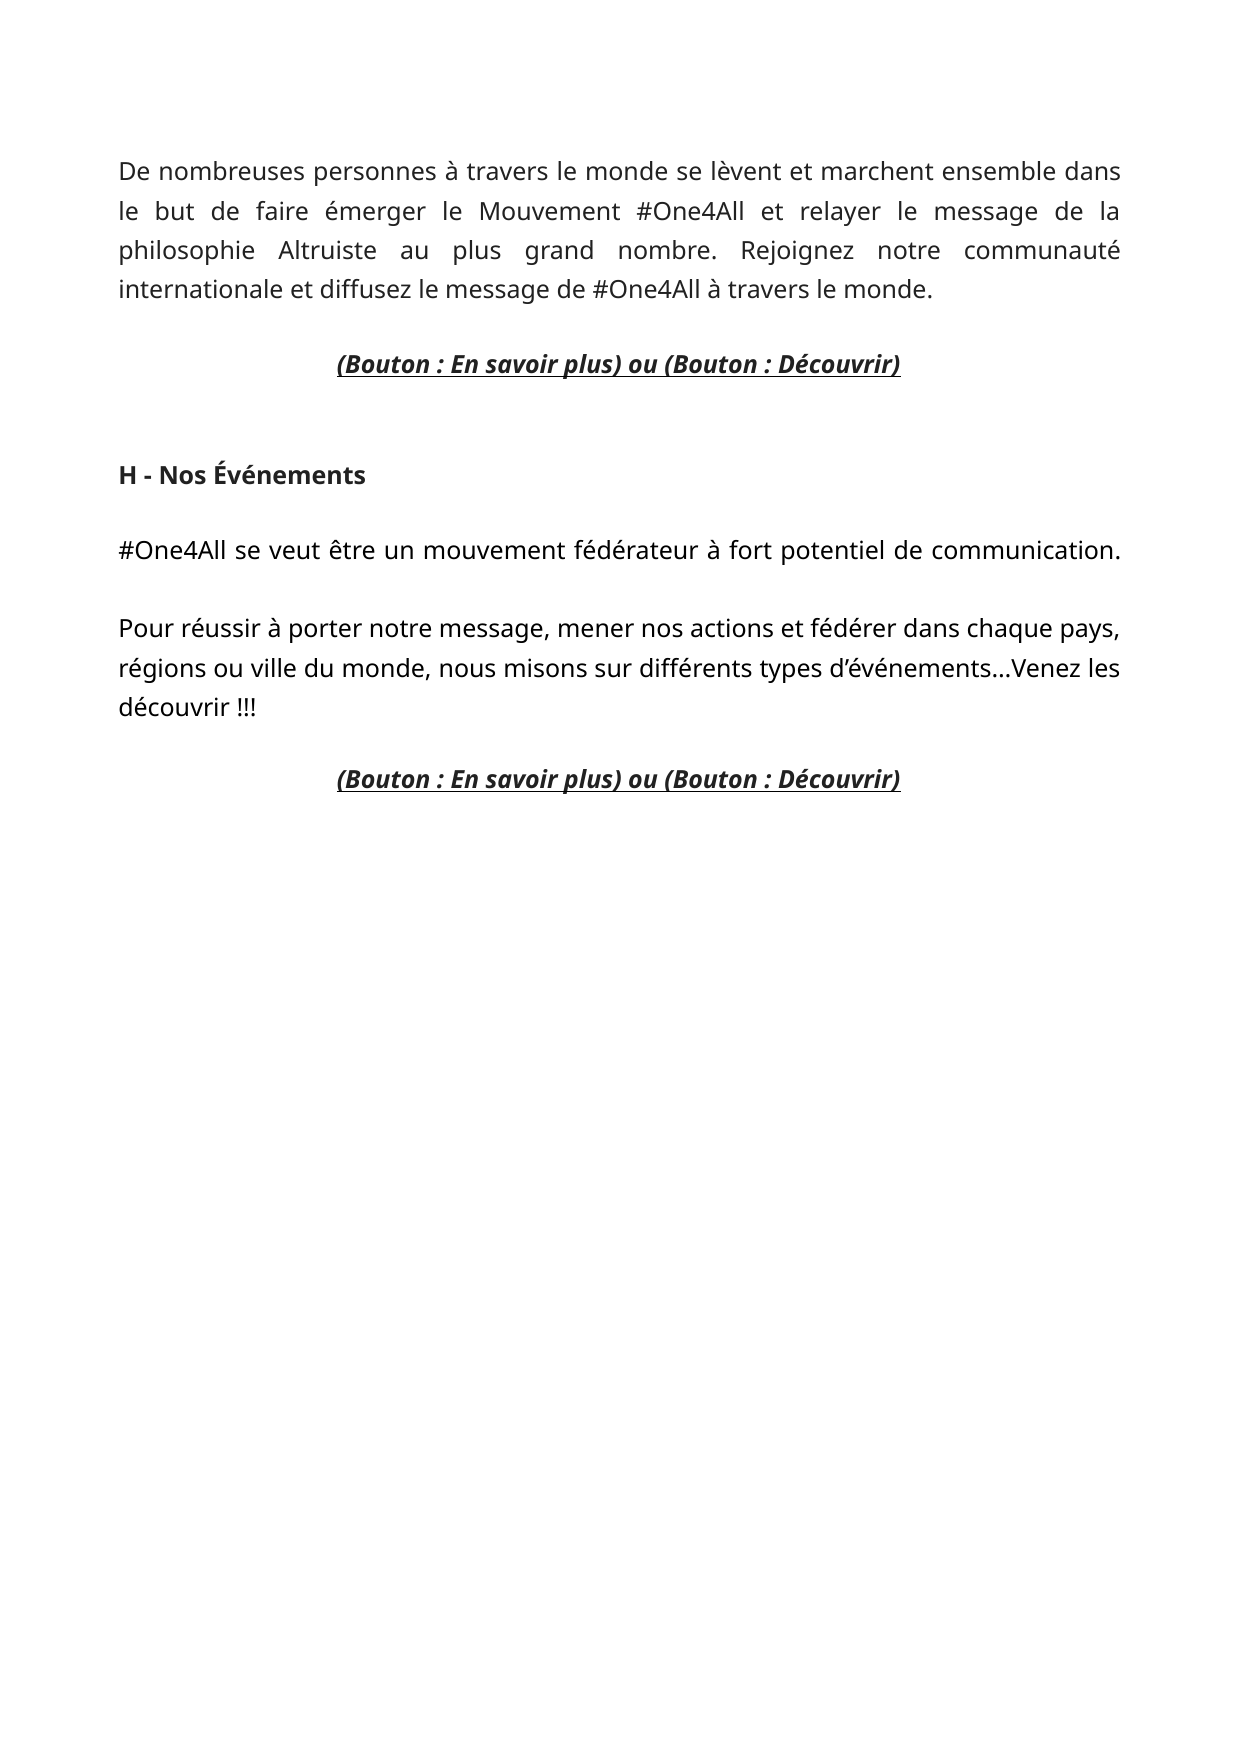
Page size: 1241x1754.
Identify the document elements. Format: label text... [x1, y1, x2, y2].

text De nombreuses personnes à travers le monde se lèvent et marchent ensemble dans le but de faire émerger le Mouvement #One4All et relayer le message de la philosophie Altruiste au plus grand nombre. Rejoignez notre communauté internationale et diffusez le message de #One4All à travers le monde. [118, 154, 1122, 306]
text H - Nos Événements [118, 458, 1122, 492]
text (Bouton : En savoir plus) ou (Bouton : Découvrir) [118, 762, 1122, 796]
text #One4All se veut être un mouvement fédérateur à fort potentiel de communication. Pour réussir à porter notre message, mener nos actions et fédérer dans chaque pays, régions ou ville du monde, nous misons sur différents types d’événements…Venez les découvrir !!! [118, 533, 1122, 723]
text (Bouton : En savoir plus) ou (Bouton : Découvrir) [118, 347, 1122, 381]
